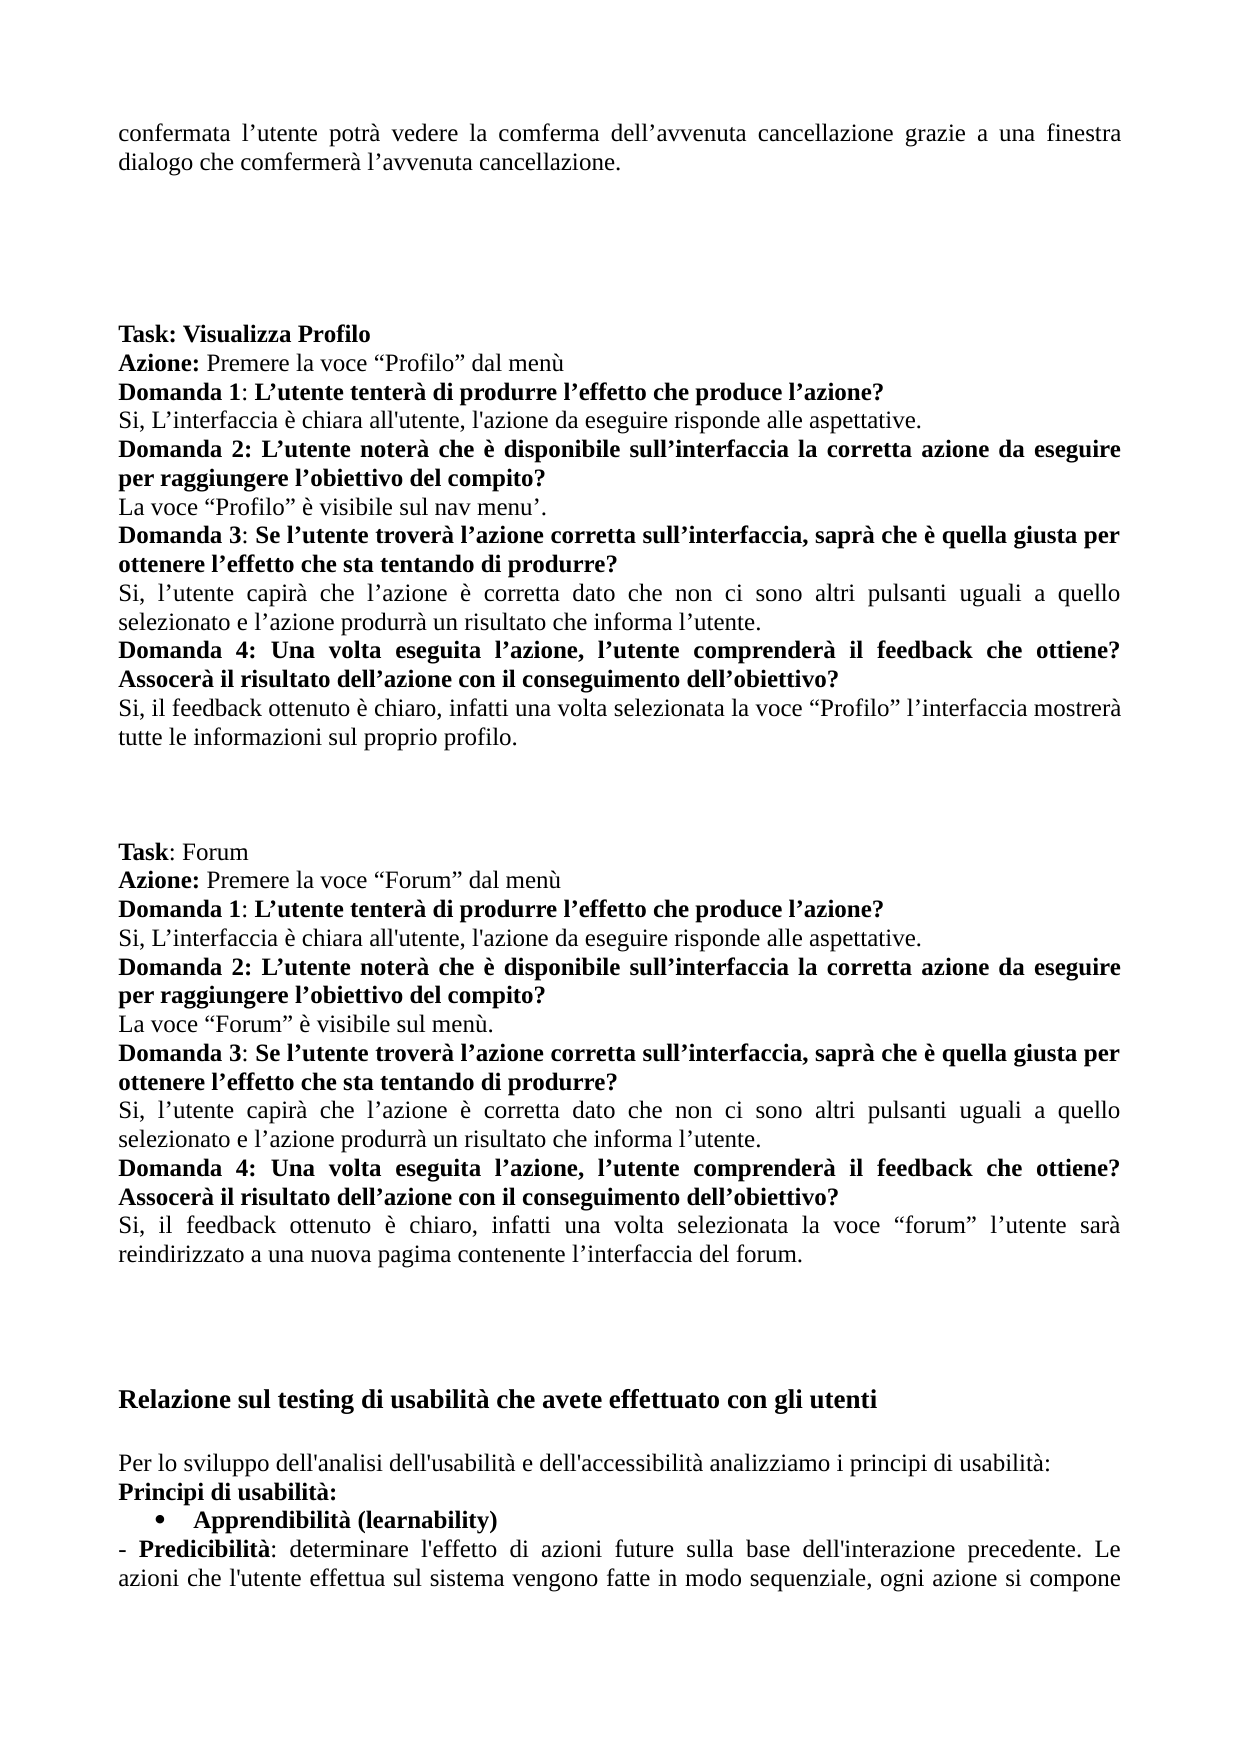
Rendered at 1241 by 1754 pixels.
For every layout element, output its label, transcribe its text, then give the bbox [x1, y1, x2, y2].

text Si, l’utente capirà che l’azione è corretta dato che non ci sono altri pulsanti uguali a quello selezionato e l’azione produrrà un risultato che informa l’utente. [118, 1096, 1122, 1153]
text Si, l’utente capirà che l’azione è corretta dato che non ci sono altri pulsanti uguali a quello selezionato e l’azione produrrà un risultato che informa l’utente. [118, 578, 1122, 636]
text Relazione sul testing di usabilità che avete effettuato con gli utenti [118, 1383, 1122, 1414]
text Si, L’interfaccia è chiara all'utente, l'azione da eseguire risponde alle aspettative. [118, 406, 1122, 434]
text Domanda 4: Una volta eseguita l’azione, l’utente comprenderà il feedback che ottiene? Assocerà il risultato dell’azione con il conseguimento dell’obiettivo? [118, 1153, 1122, 1211]
text Domanda 3: Se l’utente troverà l’azione corretta sull’interfaccia, saprà che è quella giusta per ottenere l’effetto che sta tentando di produrre? [118, 521, 1122, 578]
text Per lo sviluppo dell'analisi dell'usabilità e dell'accessibilità analizziamo i principi di usabilità: [118, 1448, 1122, 1477]
text Si, L’interfaccia è chiara all'utente, l'azione da eseguire risponde alle aspettative. [118, 923, 1122, 952]
list Apprendibilità (learnability) [156, 1505, 1122, 1534]
text Domanda 4: Una volta eseguita l’azione, l’utente comprenderà il feedback che ottiene? Assocerà il risultato dell’azione con il conseguimento dell’obiettivo? [118, 636, 1122, 693]
text Azione: Premere la voce “Profilo” dal menù [118, 348, 1122, 377]
text Principi di usabilità: [118, 1477, 1122, 1505]
text Domanda 2: L’utente noterà che è disponibile sull’interfaccia la corretta azione da eseguire per raggiungere l’obiettivo del compito? [118, 952, 1122, 1009]
text Si, il feedback ottenuto è chiaro, infatti una volta selezionata la voce “forum” l’utente sarà reindirizzato a una nuova pagima contenente l’interfaccia del forum. [118, 1211, 1122, 1268]
text Si, il feedback ottenuto è chiaro, infatti una volta selezionata la voce “Profilo” l’interfaccia mostrerà tutte le informazioni sul proprio profilo. [118, 693, 1122, 751]
text Domanda 3: Se l’utente troverà l’azione corretta sull’interfaccia, saprà che è quella giusta per ottenere l’effetto che sta tentando di produrre? [118, 1038, 1122, 1096]
text Task: Forum [118, 837, 1122, 866]
text La voce “Forum” è visibile sul menù. [118, 1009, 1122, 1038]
text La voce “Profilo” è visibile sul nav menu’. [118, 492, 1122, 521]
text - Predicibilità: determinare l'effetto di azioni future sulla base dell'interazione precedente. Le azioni che l'utente effettua sul sistema vengono fatte in modo sequenziale, ogni azione si compone [118, 1534, 1122, 1592]
text Azione: Premere la voce “Forum” dal menù [118, 866, 1122, 894]
text Domanda 1: L’utente tenterà di produrre l’effetto che produce l’azione? [118, 894, 1122, 923]
text Domanda 1: L’utente tenterà di produrre l’effetto che produce l’azione? [118, 377, 1122, 406]
text Task: Visualizza Profilo [118, 319, 1122, 348]
text confermata l’utente potrà vedere la comferma dell’avvenuta cancellazione grazie a una finestra dialogo che comfermerà l’avvenuta cancellazione. [118, 118, 1122, 176]
text Domanda 2: L’utente noterà che è disponibile sull’interfaccia la corretta azione da eseguire per raggiungere l’obiettivo del compito? [118, 434, 1122, 492]
